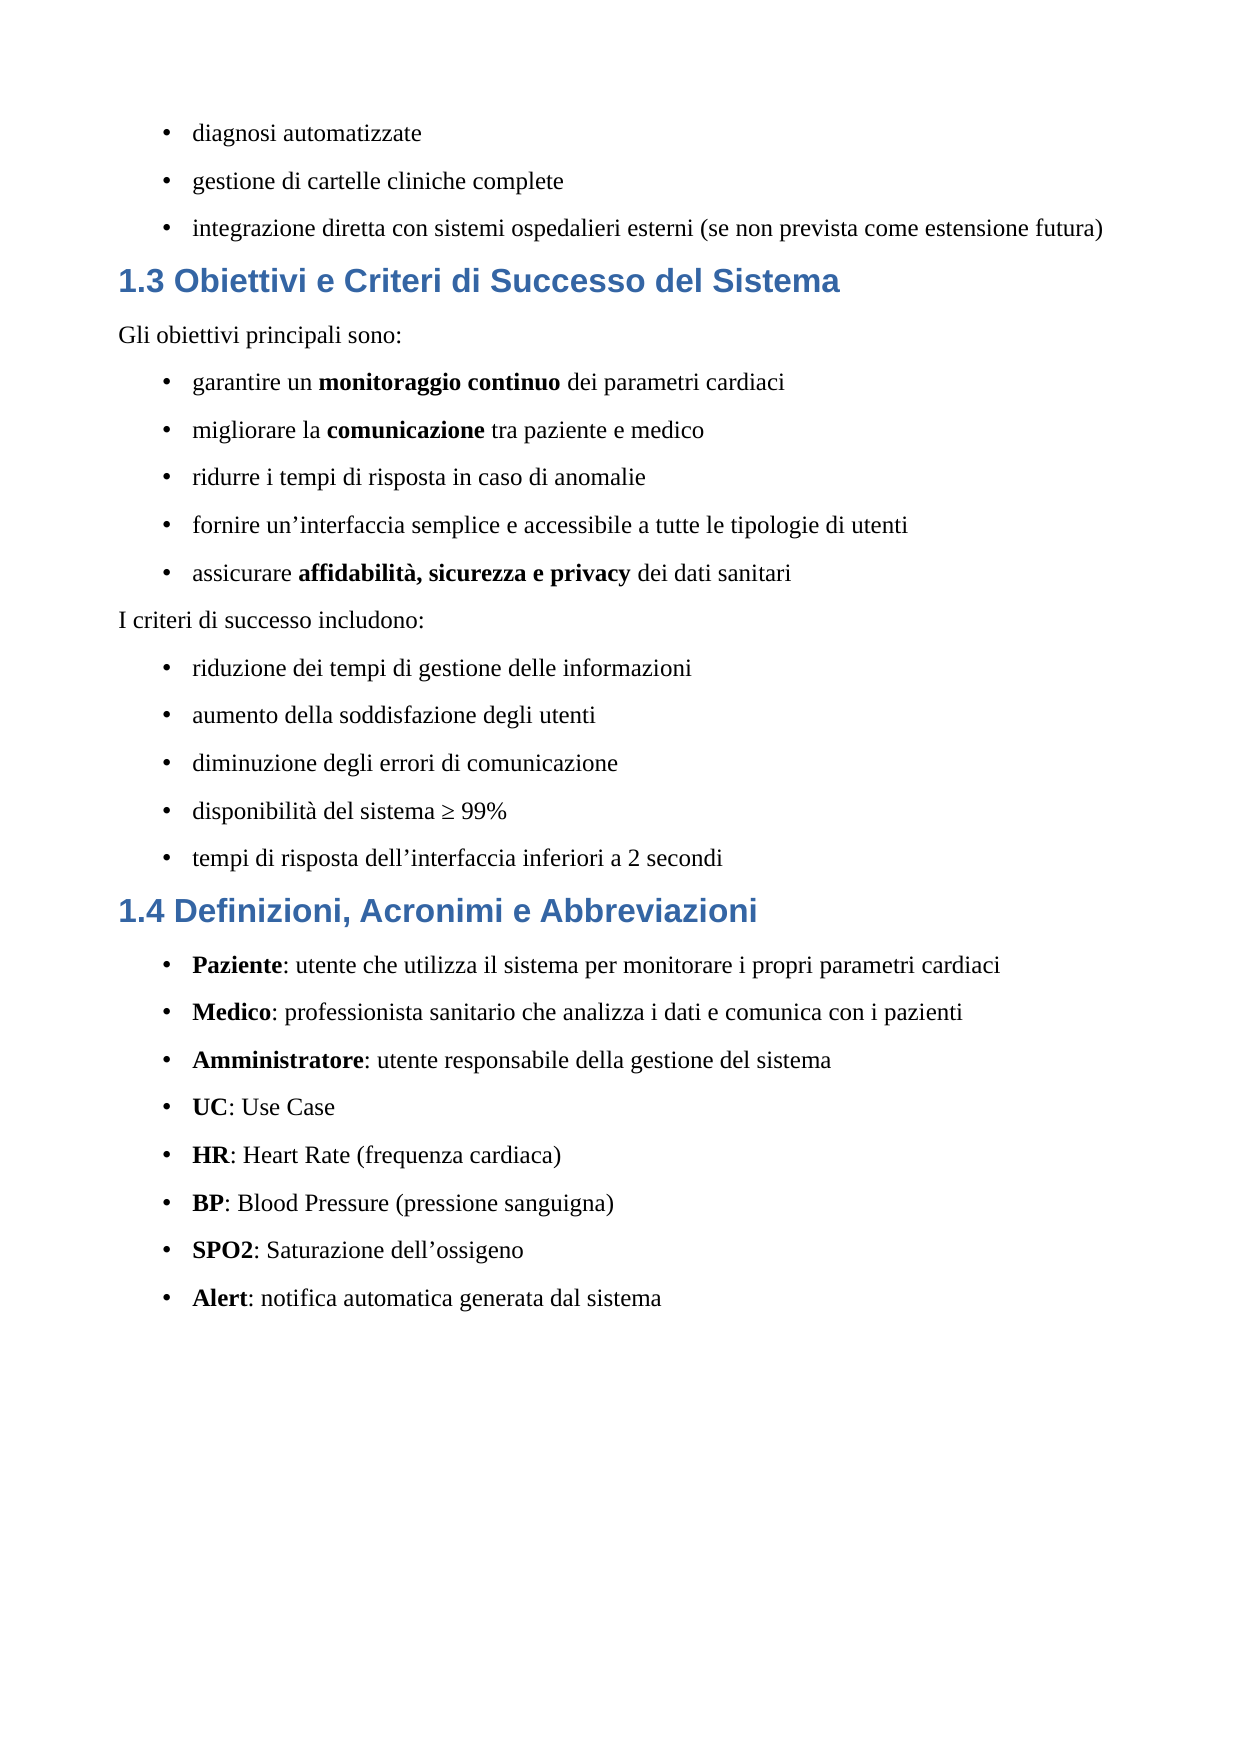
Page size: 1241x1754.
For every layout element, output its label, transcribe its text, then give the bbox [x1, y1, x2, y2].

list integrazione diretta con sistemi ospedalieri esterni (se non prevista come estensione futura) [162, 213, 1122, 242]
text I criteri di successo includono: [118, 605, 1122, 634]
list assicurare affidabilità, sicurezza e privacy dei dati sanitari [162, 558, 1122, 586]
list garantire un monitoraggio continuo dei parametri cardiaci [162, 367, 1122, 396]
subtitle 1.4 Definizioni, Acronimi e Abbreviazioni [118, 891, 1122, 929]
list gestione di cartelle cliniche complete [162, 166, 1122, 194]
list Alert: notifica automatica generata dal sistema [162, 1283, 1122, 1312]
list HR: Heart Rate (frequenza cardiaca) [162, 1140, 1122, 1169]
list BP: Blood Pressure (pressione sanguigna) [162, 1188, 1122, 1216]
list diminuzione degli errori di comunicazione [162, 748, 1122, 777]
list diagnosi automatizzate [162, 118, 1122, 147]
text Gli obiettivi principali sono: [118, 320, 1122, 348]
subtitle 1.3 Obiettivi e Criteri di Successo del Sistema [118, 261, 1122, 299]
list Medico: professionista sanitario che analizza i dati e comunica con i pazienti [162, 997, 1122, 1026]
list Amministratore: utente responsabile della gestione del sistema [162, 1045, 1122, 1074]
list disponibilità del sistema ≥ 99% [162, 796, 1122, 824]
list ridurre i tempi di risposta in caso di anomalie [162, 462, 1122, 491]
list riduzione dei tempi di gestione delle informazioni [162, 653, 1122, 682]
list fornire un’interfaccia semplice e accessibile a tutte le tipologie di utenti [162, 510, 1122, 539]
list aumento della soddisfazione degli utenti [162, 701, 1122, 729]
list SPO2: Saturazione dell’ossigeno [162, 1235, 1122, 1264]
list tempi di risposta dell’interfaccia inferiori a 2 secondi [162, 843, 1122, 872]
list migliorare la comunicazione tra paziente e medico [162, 415, 1122, 444]
list UC: Use Case [162, 1092, 1122, 1121]
list Paziente: utente che utilizza il sistema per monitorare i propri parametri cardiaci [162, 950, 1122, 978]
